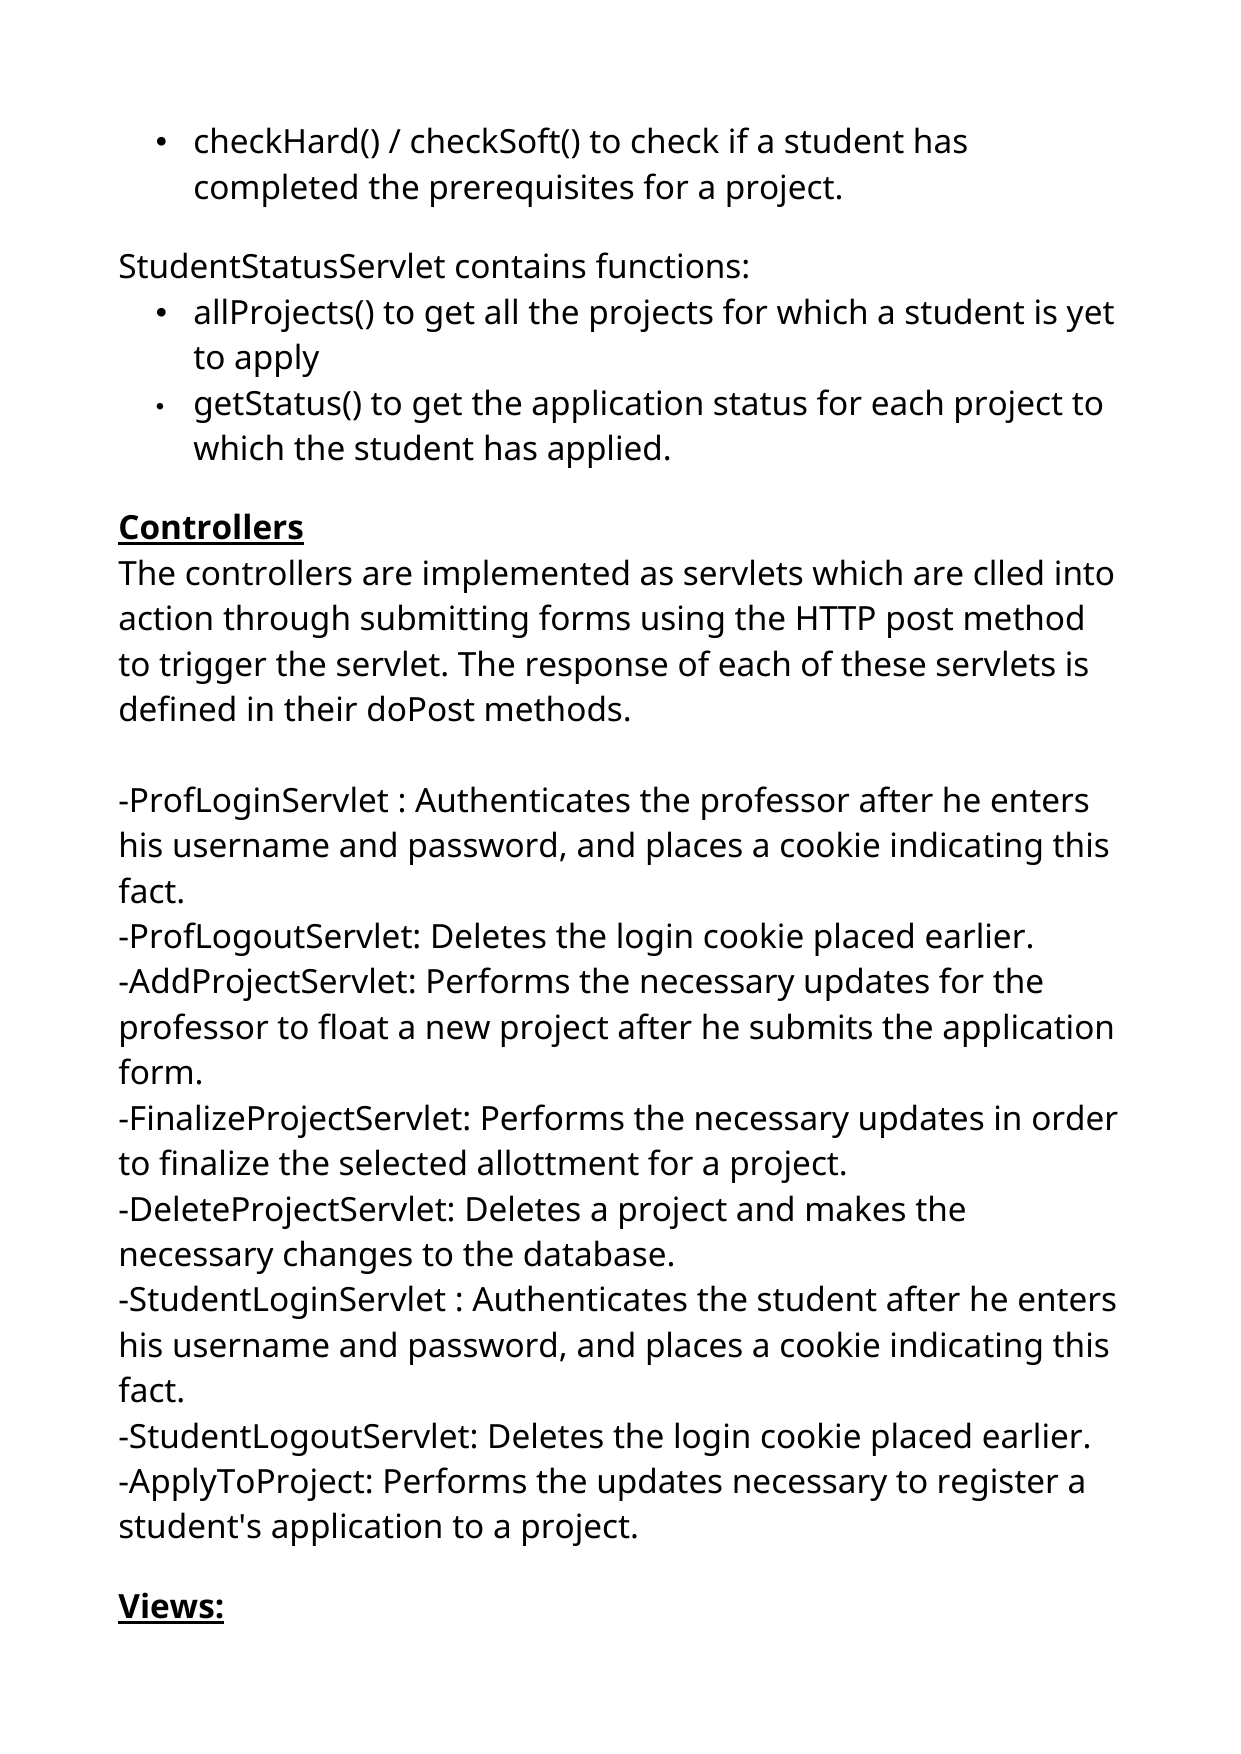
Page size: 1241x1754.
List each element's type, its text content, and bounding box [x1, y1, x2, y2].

text StudentStatusServlet contains functions: [118, 243, 1122, 288]
text Controllers [118, 504, 1122, 549]
text Views: [118, 1583, 1122, 1628]
text -AddProjectServlet: Performs the necessary updates for the professor to float a new project after he submits the application form. [118, 958, 1122, 1094]
text -ApplyToProject: Performs the updates necessary to register a student's application to a project. [118, 1458, 1122, 1549]
list checkHard() / checkSoft() to check if a student has completed the prerequisites for a project. [156, 118, 1122, 209]
text -StudentLoginServlet : Authenticates the student after he enters his username and password, and places a cookie indicating this fact. [118, 1276, 1122, 1412]
list allProjects() to get all the projects for which a student is yet to apply [156, 288, 1122, 379]
text -FinalizeProjectServlet: Performs the necessary updates in order to finalize the selected allottment for a project. [118, 1094, 1122, 1185]
text The controllers are implemented as servlets which are clled into action through submitting forms using the HTTP post method to trigger the servlet. The response of each of these servlets is defined in their doPost methods. [118, 549, 1122, 731]
text -StudentLogoutServlet: Deletes the login cookie placed earlier. [118, 1412, 1122, 1458]
text -ProfLoginServlet : Authenticates the professor after he enters his username and password, and places a cookie indicating this fact. [118, 777, 1122, 913]
text -DeleteProjectServlet: Deletes a project and makes the necessary changes to the database. [118, 1185, 1122, 1276]
list getStatus() to get the application status for each project to which the student has applied. [156, 379, 1122, 470]
text -ProfLogoutServlet: Deletes the login cookie placed earlier. [118, 913, 1122, 958]
